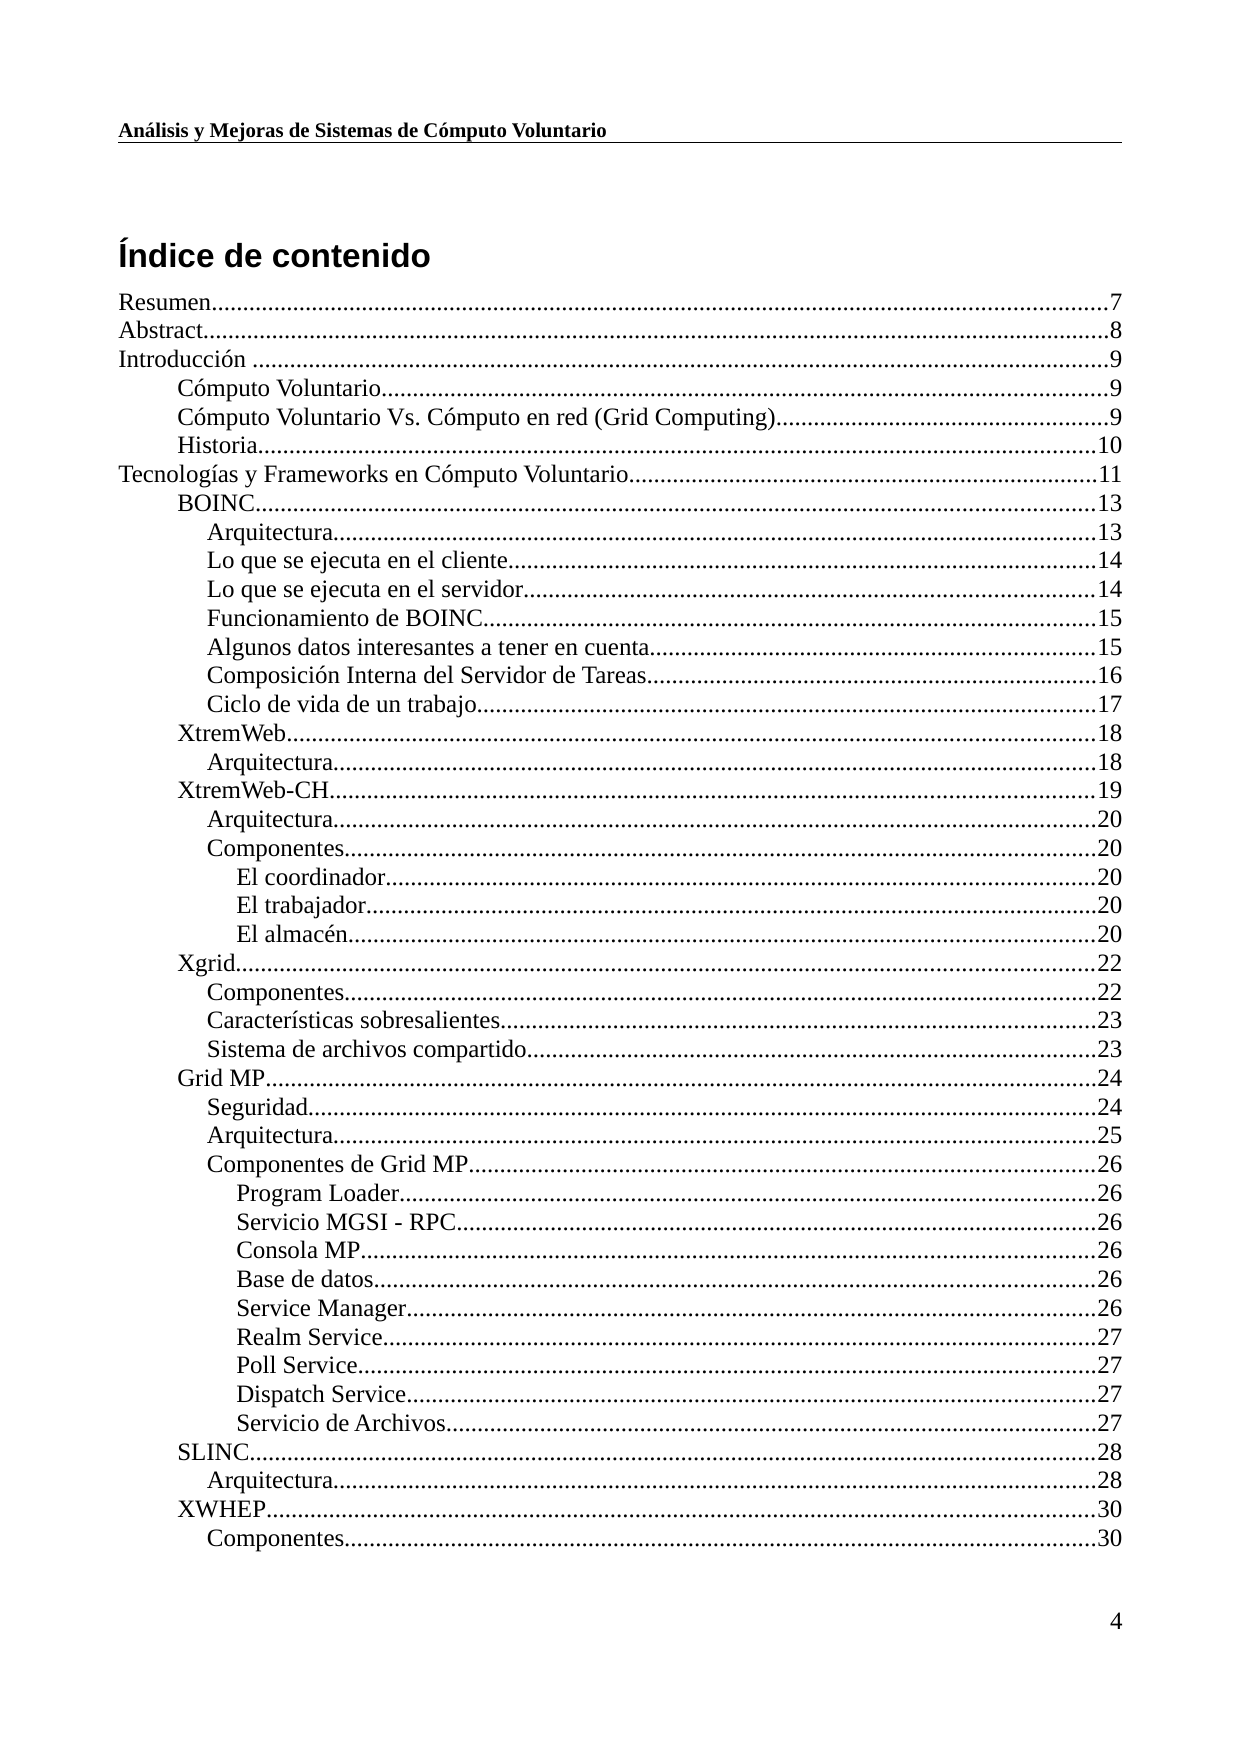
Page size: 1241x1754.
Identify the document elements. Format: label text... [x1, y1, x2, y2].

text Arquitectura 18 [207, 747, 1122, 775]
text El coordinador 20 [236, 862, 1122, 890]
text Historia 10 [177, 430, 1122, 459]
text Consola MP 26 [236, 1235, 1122, 1264]
subtitle Índice de contenido [118, 236, 1122, 274]
text Lo que se ejecuta en el cliente 14 [207, 545, 1122, 574]
text Características sobresalientes 23 [207, 1005, 1122, 1034]
text Abstract 8 [118, 315, 1122, 344]
text El trabajador 20 [236, 890, 1122, 919]
text Funcionamiento de BOINC 15 [207, 603, 1122, 632]
text XtremWeb 18 [177, 718, 1122, 747]
text XtremWeb-CH 19 [177, 775, 1122, 804]
text El almacén 20 [236, 919, 1122, 948]
text Arquitectura 13 [207, 517, 1122, 545]
text Ciclo de vida de un trabajo 17 [207, 689, 1122, 718]
text Grid MP 24 [177, 1063, 1122, 1092]
text SLINC 28 [177, 1437, 1122, 1465]
text Cómputo Voluntario 9 [177, 373, 1122, 402]
text Service Manager 26 [236, 1293, 1122, 1322]
text Sistema de archivos compartido 23 [207, 1034, 1122, 1063]
text Composición Interna del Servidor de Tareas 16 [207, 660, 1122, 689]
text Cómputo Voluntario Vs. Cómputo en red (Grid Computing) 9 [177, 402, 1122, 430]
text Seguridad 24 [207, 1092, 1122, 1120]
text Dispatch Service 27 [236, 1379, 1122, 1408]
text Componentes 22 [207, 977, 1122, 1005]
text BOINC 13 [177, 488, 1122, 517]
text Componentes 20 [207, 833, 1122, 862]
text Poll Service 27 [236, 1350, 1122, 1379]
text Tecnologías y Frameworks en Cómputo Voluntario 11 [118, 459, 1122, 488]
text Resumen 7 [118, 287, 1122, 315]
text Xgrid 22 [177, 948, 1122, 977]
text Arquitectura 20 [207, 804, 1122, 833]
text Componentes 30 [207, 1523, 1122, 1552]
text Arquitectura 28 [207, 1465, 1122, 1494]
text Arquitectura 25 [207, 1120, 1122, 1149]
text Realm Service 27 [236, 1322, 1122, 1350]
text Introducción 9 [118, 344, 1122, 373]
text Servicio MGSI - RPC 26 [236, 1207, 1122, 1235]
text Algunos datos interesantes a tener en cuenta 15 [207, 632, 1122, 660]
text Servicio de Archivos 27 [236, 1408, 1122, 1437]
text Lo que se ejecuta en el servidor 14 [207, 574, 1122, 603]
text Base de datos 26 [236, 1264, 1122, 1293]
text Program Loader 26 [236, 1178, 1122, 1207]
text XWHEP 30 [177, 1494, 1122, 1523]
text Componentes de Grid MP 26 [207, 1149, 1122, 1178]
